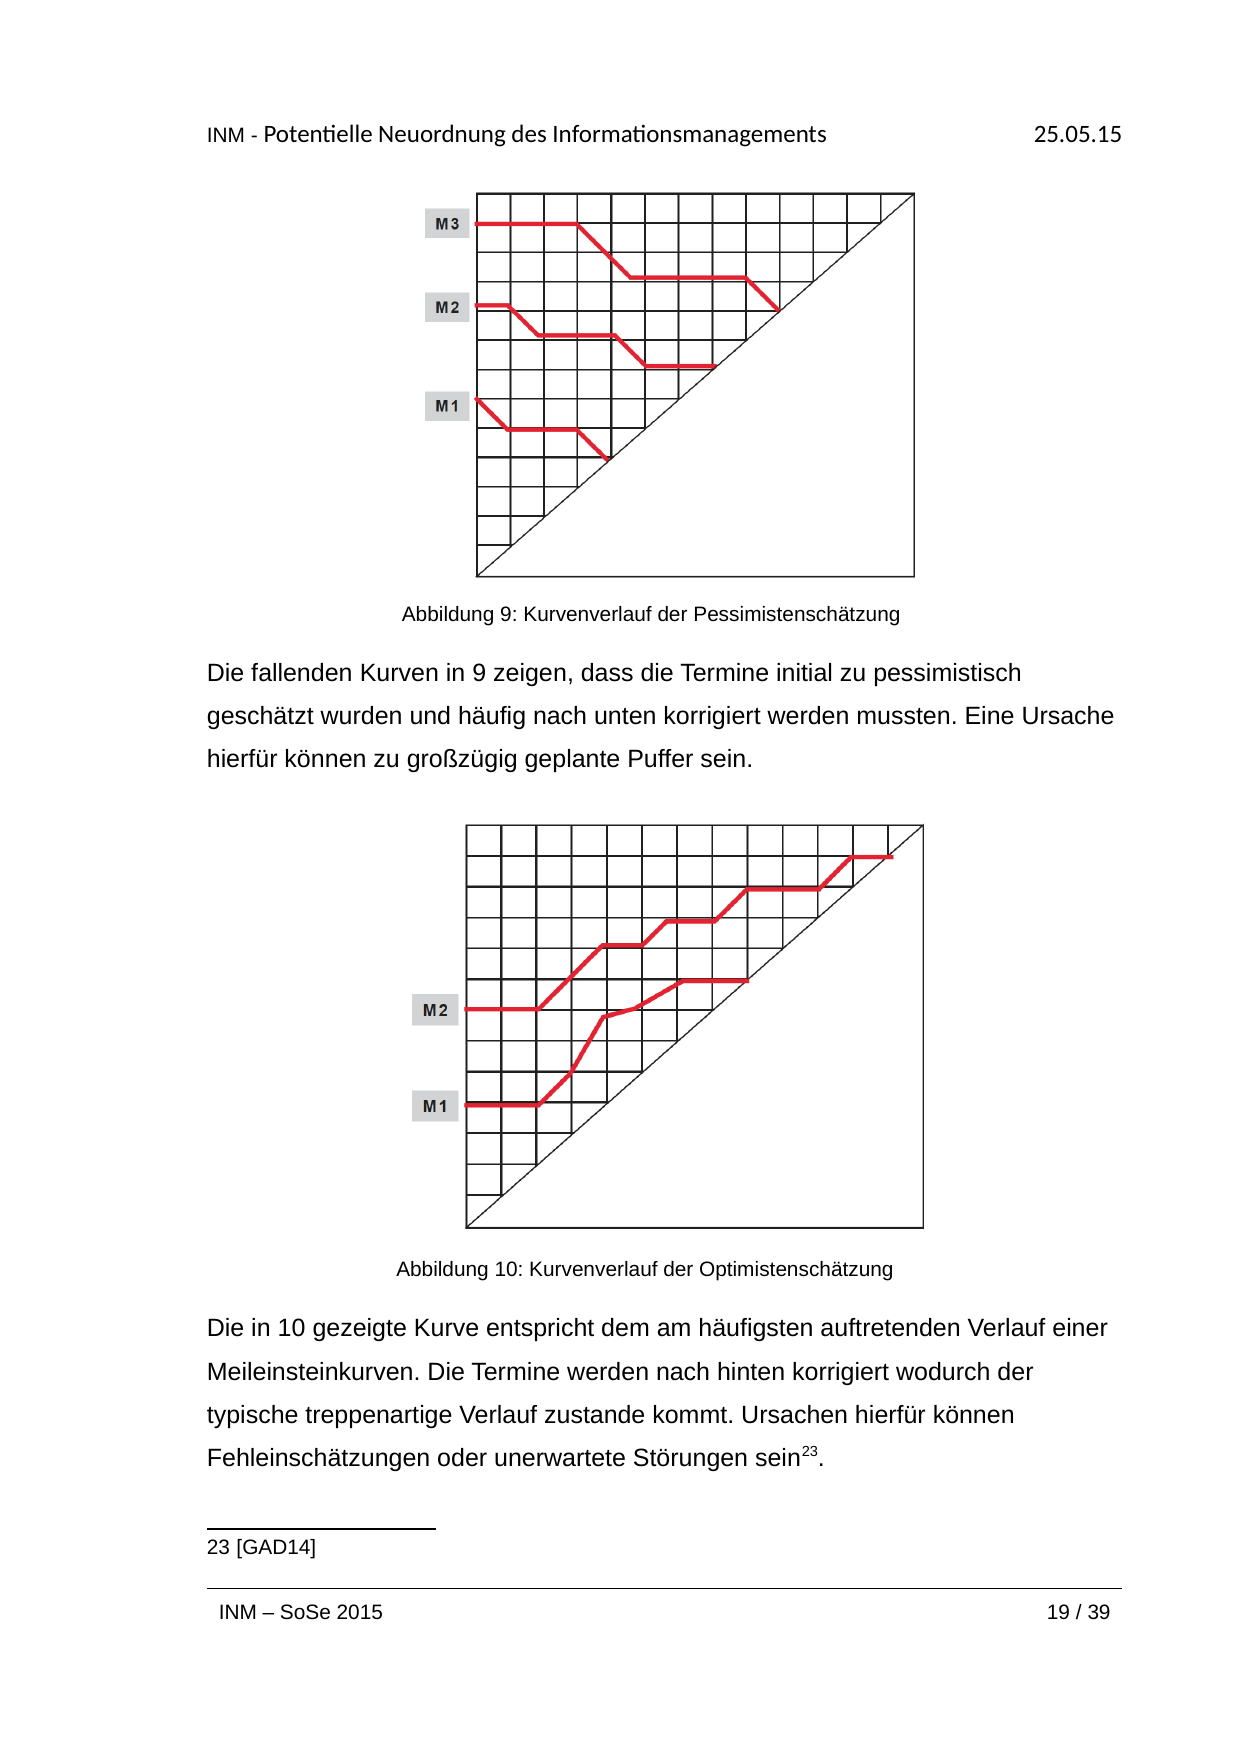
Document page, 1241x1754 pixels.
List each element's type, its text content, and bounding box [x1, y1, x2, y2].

text Die in Abbildung 10 gezeigte Kurve entspricht dem am häufigsten auftretenden Verlauf einer Meileinsteinkurven. Die Termine werden nach hinten korrigiert wodurch der typische treppenartige Verlauf zustande kommt. Ursachen hierfür können Fehleinschätzungen oder unerwartete Störungen sein. [207, 1313, 1122, 1471]
text Die fallenden Kurven in Abbildung 9 zeigen, dass die Termine initial zu pessimistisch geschätzt wurden und häufig nach unten korrigiert werden mussten. Eine Ursache hierfür können zu großzügig geplante Puffer sein. [207, 658, 1122, 773]
text Abbildung 10: Kurvenverlauf der Optimistenschätzung [396, 1240, 933, 1281]
text [GAD14] [207, 1535, 1122, 1559]
text Abbildung 9: Kurvenverlauf der Pessimistenschätzung [402, 602, 927, 626]
picture [401, 178, 928, 602]
picture [396, 816, 933, 1240]
